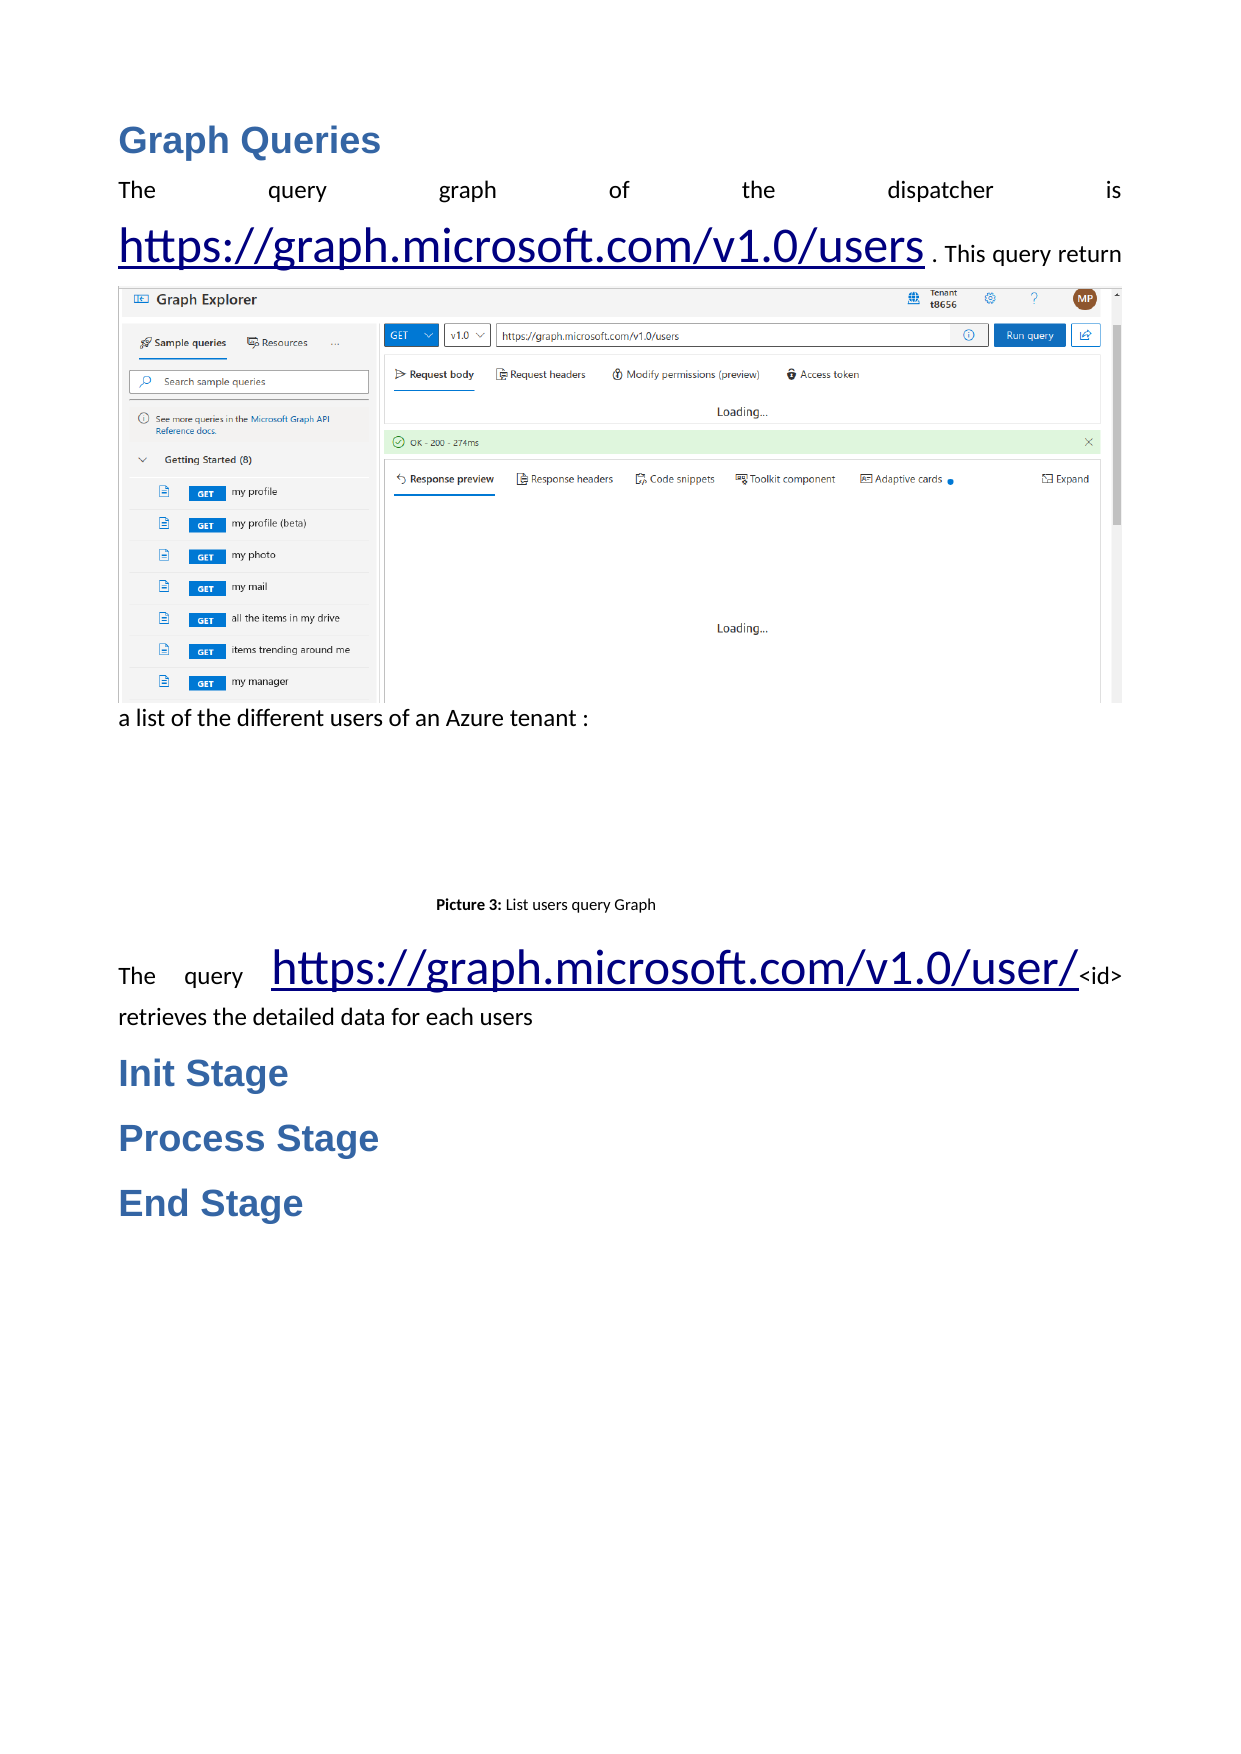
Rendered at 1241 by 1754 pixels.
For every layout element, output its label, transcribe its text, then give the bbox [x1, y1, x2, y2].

text Picture 3: List users query Graph [118, 886, 1122, 917]
subtitle Graph Queries [118, 118, 1122, 162]
text The query graph of the dispatcher is https://graph.microsoft.com/v1.0/users . This query return [118, 174, 1122, 286]
text End Stage [118, 1180, 1122, 1224]
picture [118, 286, 1122, 703]
text Init Stage [118, 1051, 1122, 1094]
text a list of the different users of an Azure tenant : [118, 703, 1122, 733]
text The query https://graph.microsoft.com/v1.0/user/<id> retrieves the detailed data for each users [118, 936, 1122, 1032]
text Process Stage [118, 1116, 1122, 1159]
